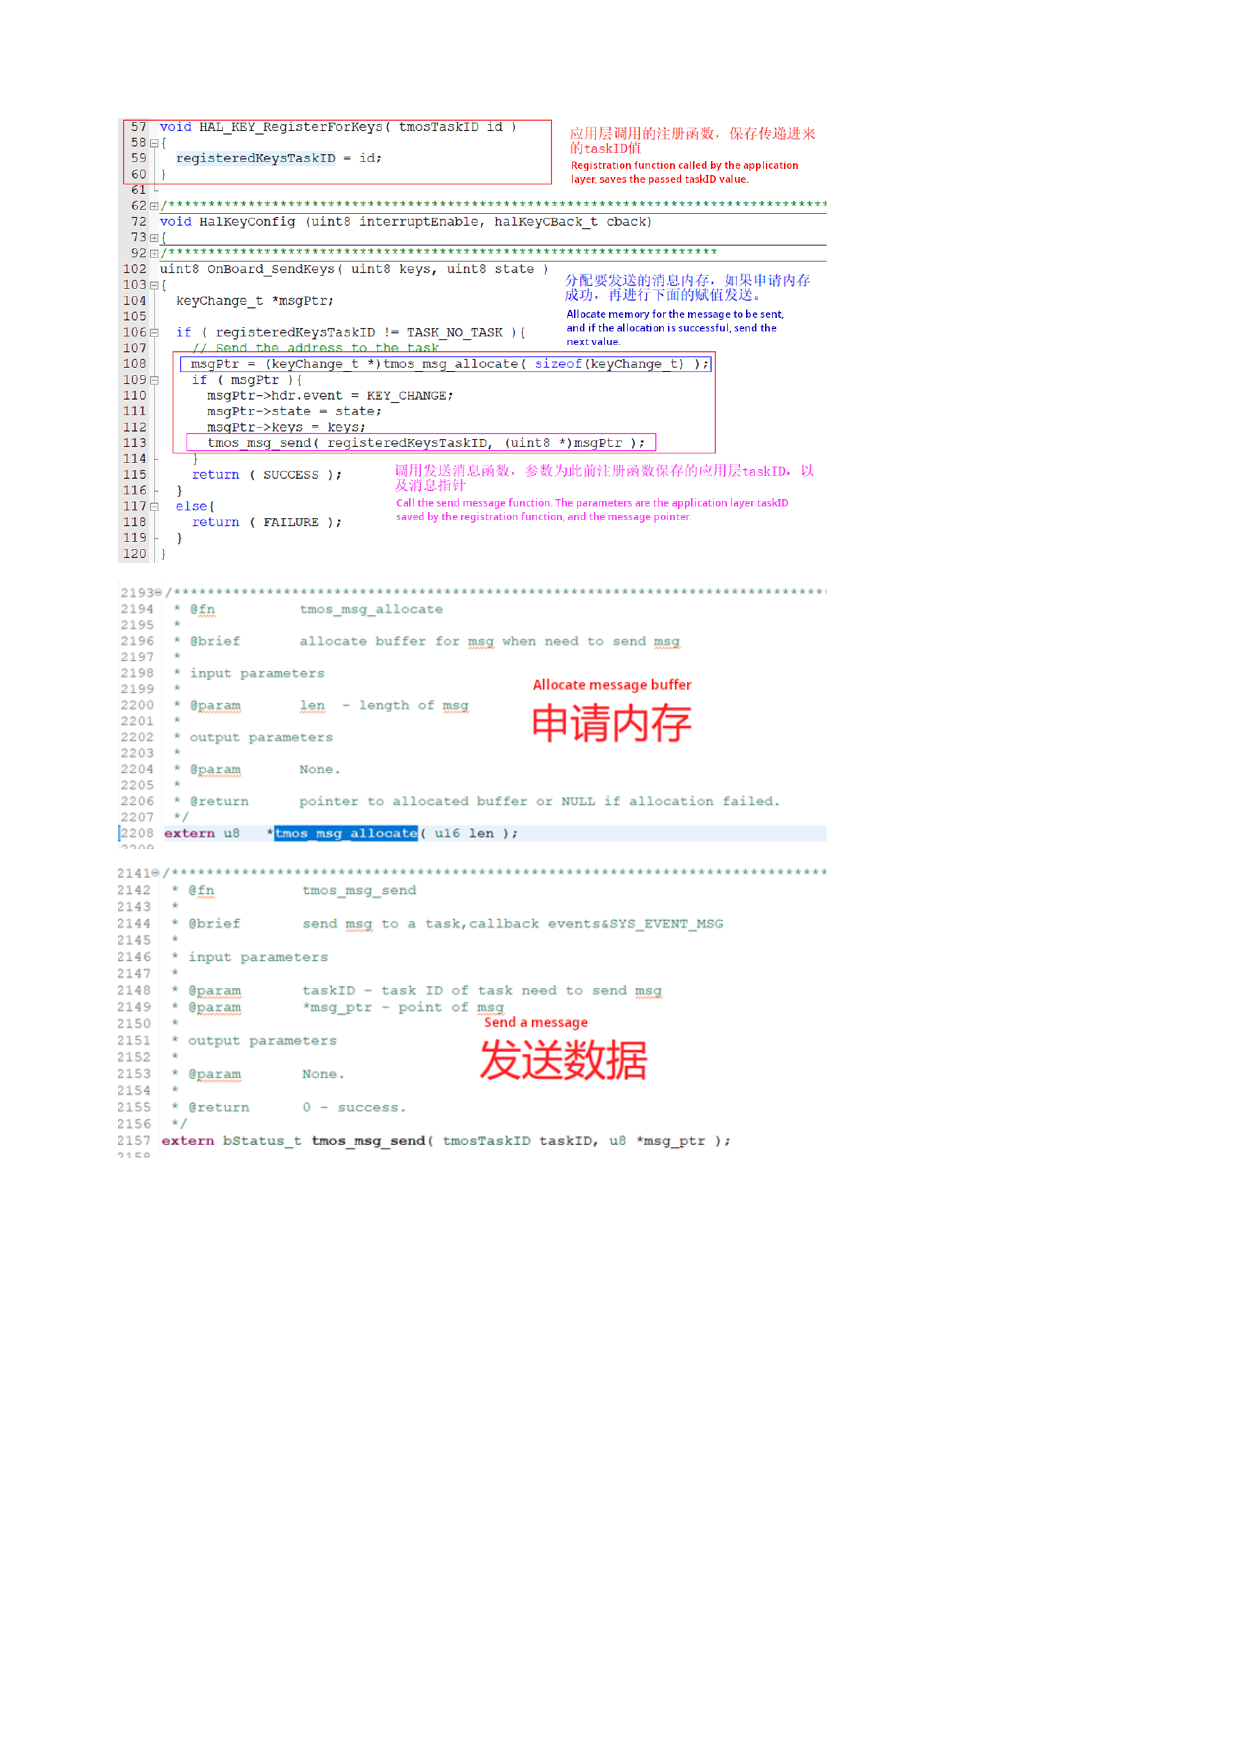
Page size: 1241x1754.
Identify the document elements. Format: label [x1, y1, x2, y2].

picture [118, 867, 827, 1158]
picture [118, 581, 827, 849]
picture [118, 118, 827, 563]
